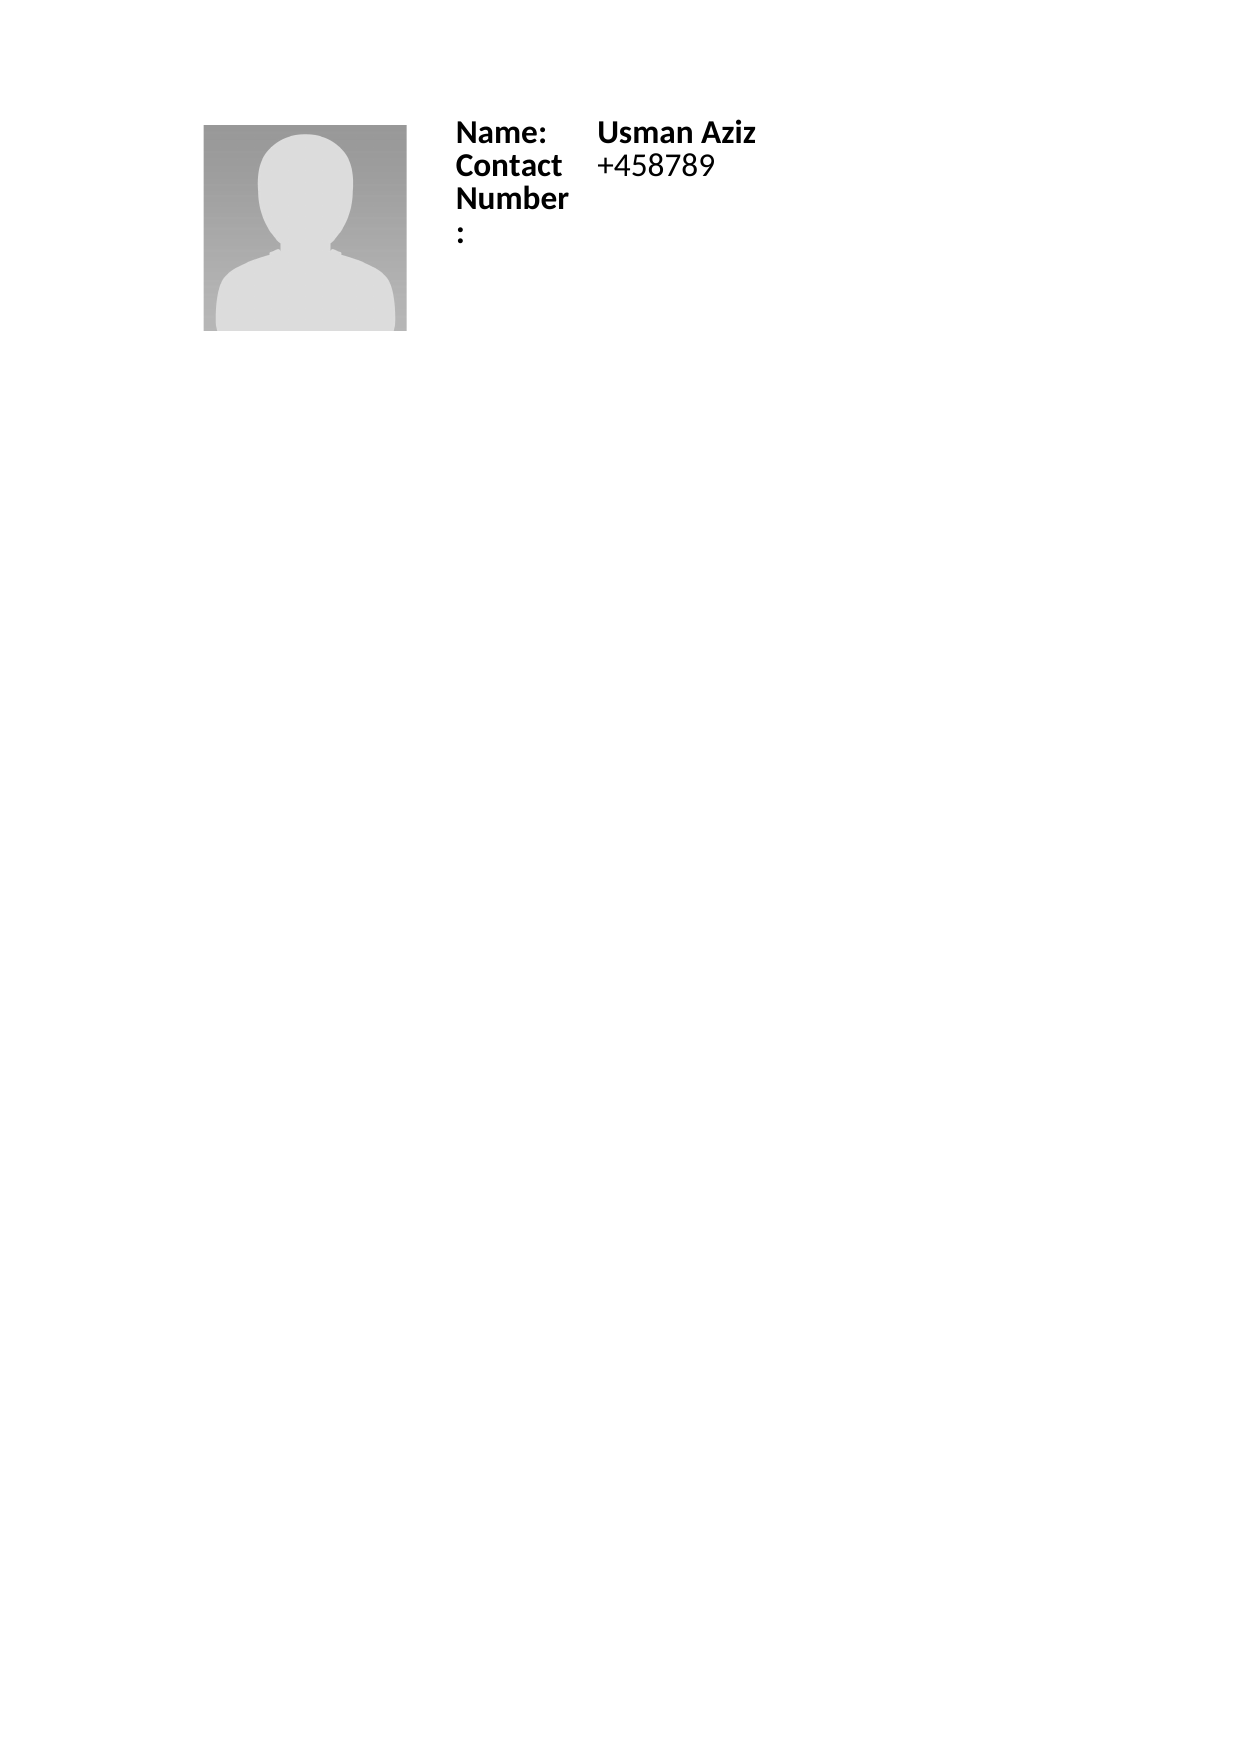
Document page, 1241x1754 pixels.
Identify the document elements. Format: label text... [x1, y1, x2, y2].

table_cell Contact Number: [444, 151, 586, 251]
table_header Usman Aziz [586, 118, 1163, 151]
picture [203, 125, 407, 331]
table_header [177, 118, 433, 338]
table_header Name: [444, 118, 586, 151]
table_cell +458789 [586, 151, 1163, 251]
table_header [433, 118, 1174, 338]
